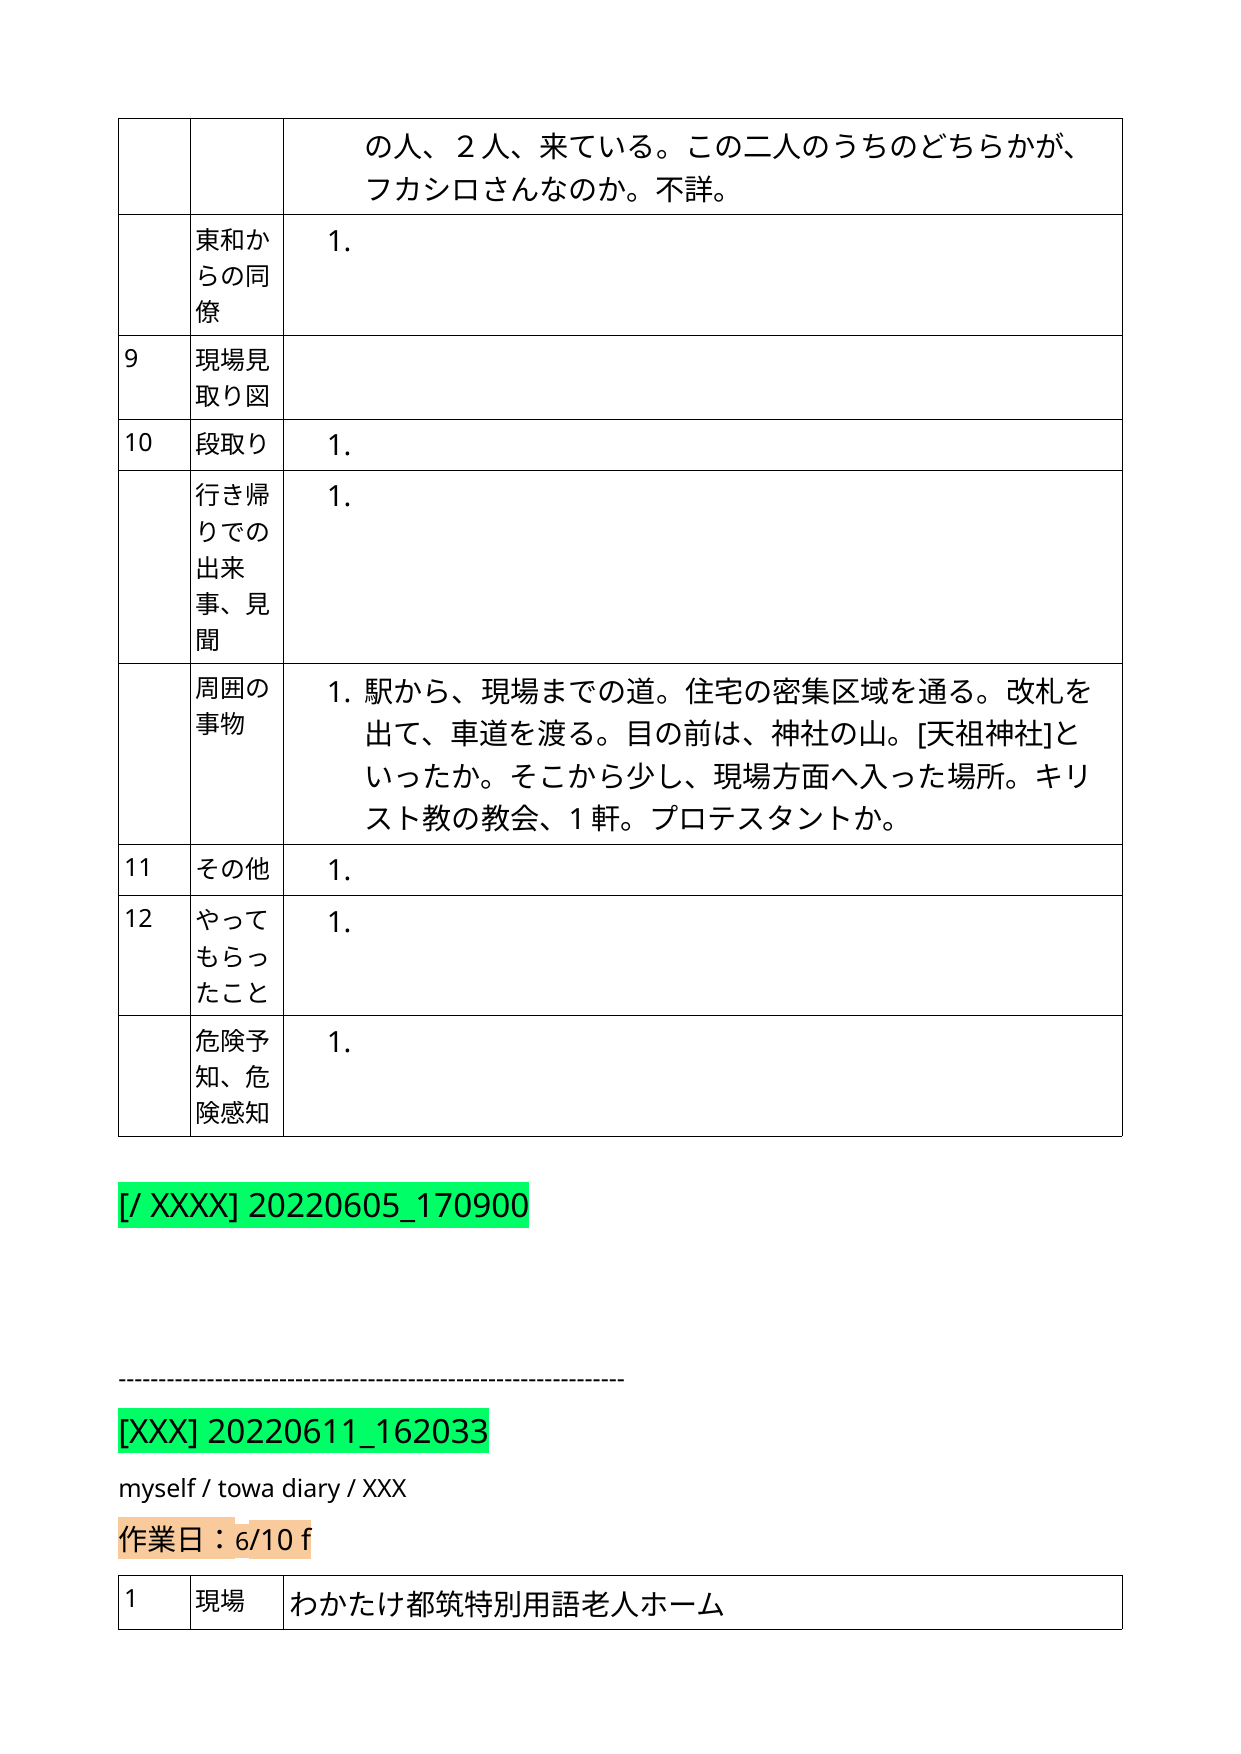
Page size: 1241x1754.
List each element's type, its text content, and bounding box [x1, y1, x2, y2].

table_cell [119, 664, 190, 844]
table_header わかたけ都筑特別用語老人ホーム [284, 1576, 1122, 1629]
table_cell [119, 1016, 190, 1136]
table_cell 段取り [191, 420, 283, 470]
table_cell 周囲の事物 [191, 664, 283, 844]
table_cell やってもらったこと [191, 896, 283, 1015]
table_cell [191, 119, 283, 214]
table_header 現場 [191, 1576, 283, 1629]
table_cell の人、２人、来ている。この二人のうちのどちらかが、フカシロさんなのか。不詳。 [284, 119, 1122, 214]
text --------------------------------------------------------------- [118, 1361, 1122, 1395]
text [XXX] 20220611_162033 [118, 1408, 1122, 1453]
table_cell 駅から、現場までの道。住宅の密集区域を通る。改札を出て、車道を渡る。目の前は、神社の山。[天祖神社]といったか。そこから少し、現場方面へ入った場所。キリスト教の教会、1軒。プロテスタントか。 [284, 664, 1122, 844]
text myself / towa diary / XXX [118, 1470, 1122, 1504]
table_cell [119, 471, 190, 663]
table_cell [284, 336, 1122, 419]
table_cell 危険予知、危険感知 [191, 1016, 283, 1136]
table_cell 9 [119, 336, 190, 419]
table_cell 行き帰りでの出来事、見聞 [191, 471, 283, 663]
table_cell [119, 119, 190, 214]
table_cell その他 [191, 845, 283, 895]
table_cell [284, 845, 1122, 895]
table_cell 10 [119, 420, 190, 470]
text [/ XXXX] 20220605_170900 [118, 1182, 1122, 1228]
table_cell 現場見取り図 [191, 336, 283, 419]
table_cell 東和からの同僚 [191, 215, 283, 334]
table_cell [284, 420, 1122, 470]
table_cell 11 [119, 845, 190, 895]
table_cell [284, 471, 1122, 663]
table_cell [119, 215, 190, 334]
text 作業日：6/10 f [118, 1517, 1122, 1559]
table_cell [284, 1016, 1122, 1136]
table_header 1 [119, 1576, 190, 1629]
table_cell 12 [119, 896, 190, 1015]
table_cell [284, 215, 1122, 334]
table_cell [284, 896, 1122, 1015]
